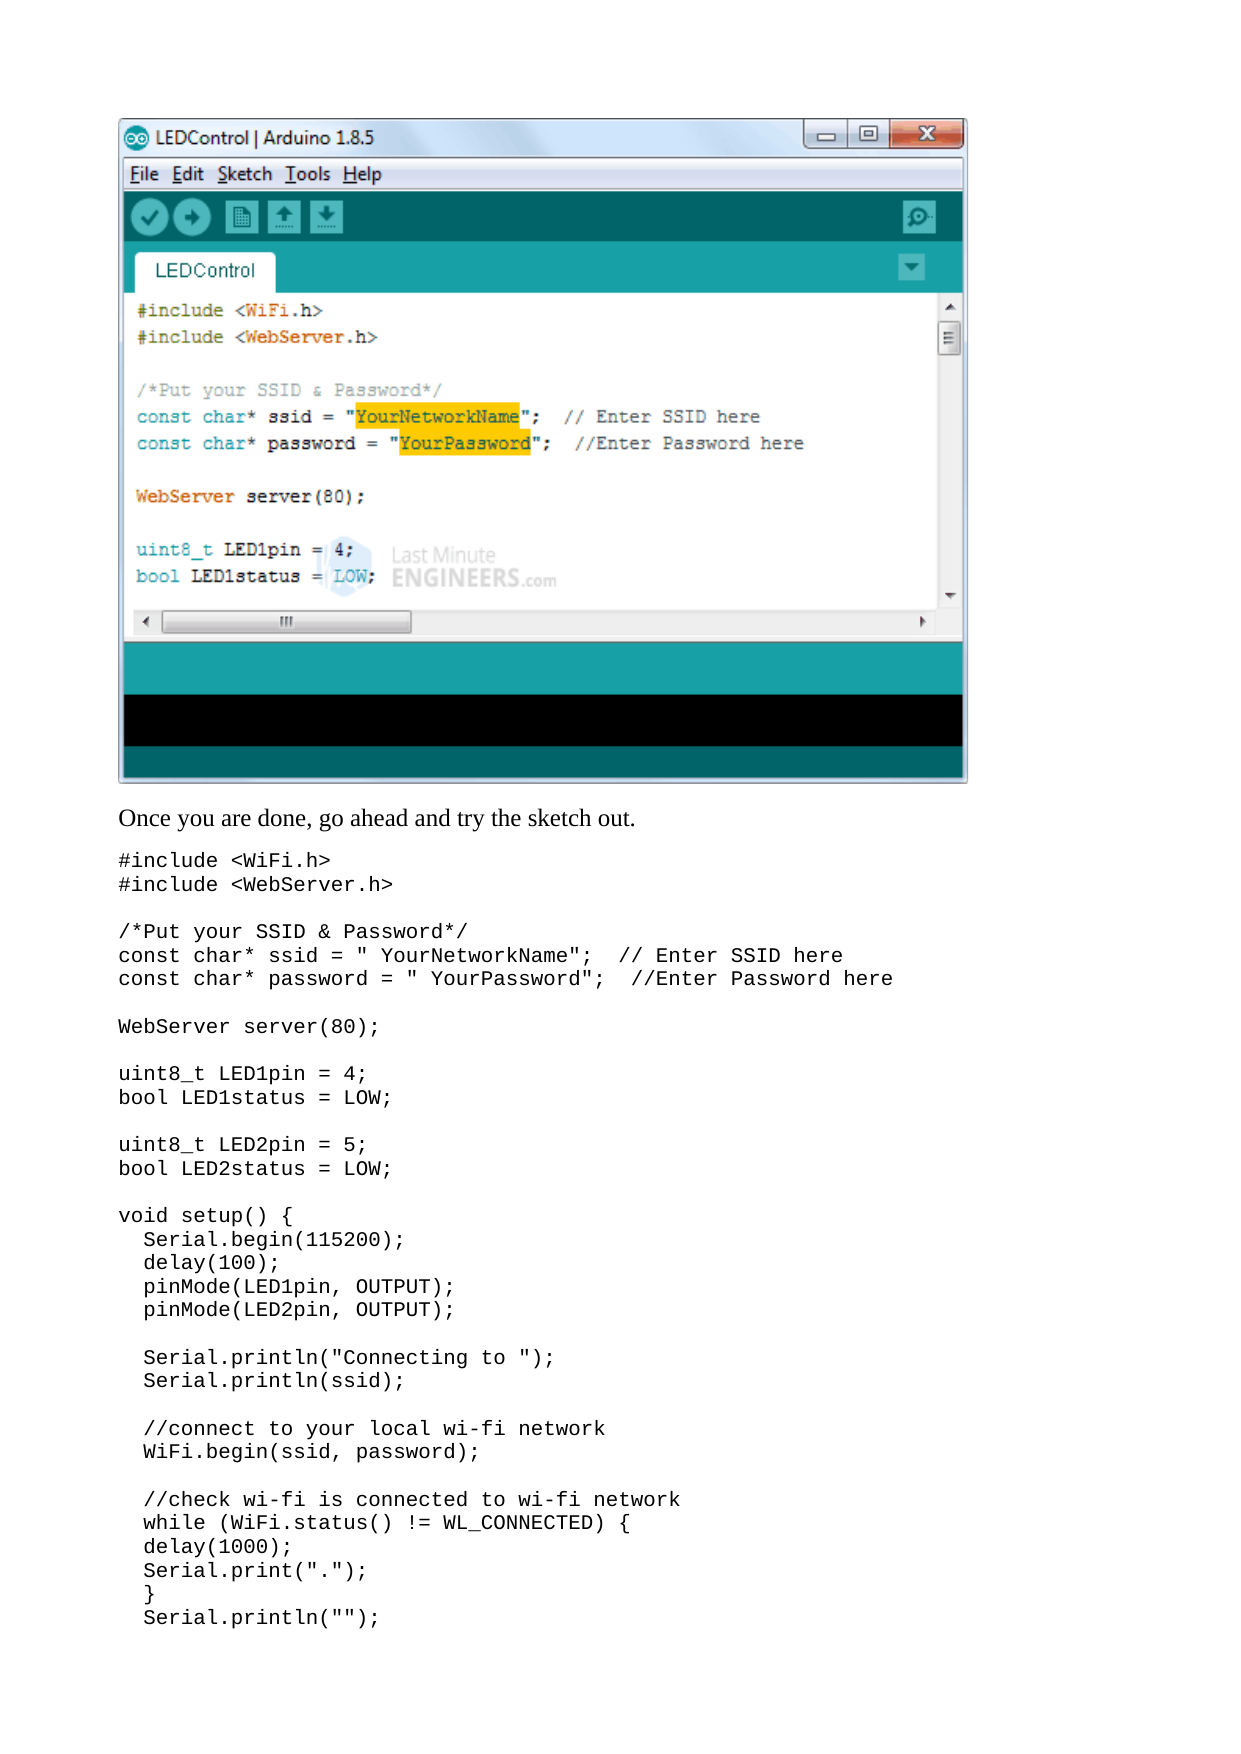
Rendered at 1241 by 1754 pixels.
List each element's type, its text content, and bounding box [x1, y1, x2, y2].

text #include <WebServer.h> [118, 874, 1122, 897]
text WiFi.begin(ssid, password); [118, 1441, 1122, 1465]
picture [118, 118, 969, 784]
text bool LED2status = LOW; [118, 1158, 1122, 1181]
text pinMode(LED2pin, OUTPUT); [118, 1299, 1122, 1323]
text Serial.begin(115200); [118, 1228, 1122, 1252]
text Serial.println(""); [118, 1607, 1122, 1631]
text #include <WiFi.h> [118, 850, 1122, 874]
text Serial.print("."); [118, 1559, 1122, 1583]
text Serial.println("Connecting to "); [118, 1347, 1122, 1370]
text //check wi-fi is connected to wi-fi network [118, 1489, 1122, 1512]
text WebServer server(80); [118, 1016, 1122, 1039]
text delay(100); [118, 1252, 1122, 1276]
text uint8_t LED2pin = 5; [118, 1134, 1122, 1158]
text const char* ssid = " YourNetworkName"; // Enter SSID here [118, 945, 1122, 968]
text delay(1000); [118, 1536, 1122, 1559]
text const char* password = " YourPassword"; //Enter Password here [118, 968, 1122, 992]
text //connect to your local wi-fi network [118, 1418, 1122, 1441]
text pinMode(LED1pin, OUTPUT); [118, 1276, 1122, 1299]
text while (WiFi.status() != WL_CONNECTED) { [118, 1512, 1122, 1536]
text /*Put your SSID & Password*/ [118, 921, 1122, 945]
text Serial.println(ssid); [118, 1370, 1122, 1394]
text bool LED1status = LOW; [118, 1087, 1122, 1110]
text uint8_t LED1pin = 4; [118, 1063, 1122, 1087]
text void setup() { [118, 1205, 1122, 1228]
text } [118, 1583, 1122, 1607]
text Once you are done, go ahead and try the sketch out. [118, 803, 1122, 831]
